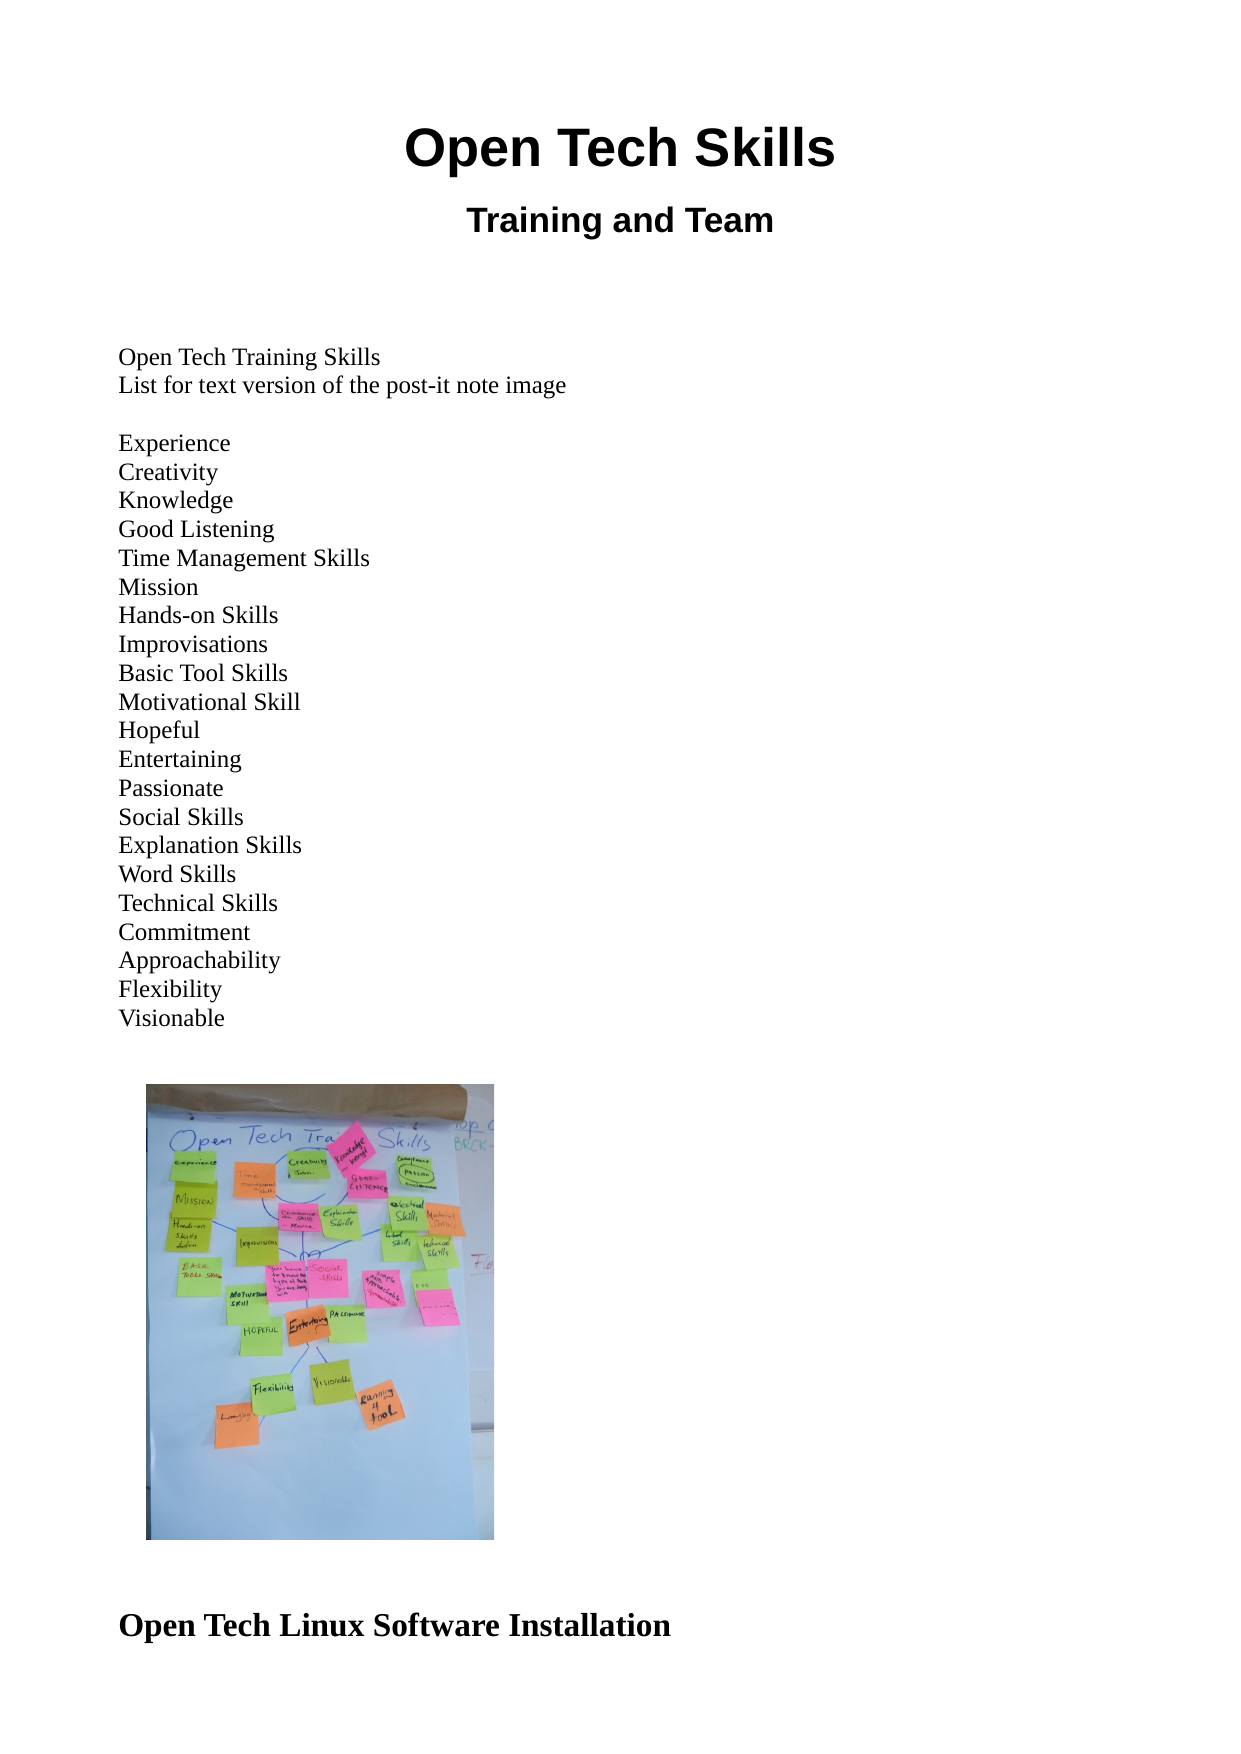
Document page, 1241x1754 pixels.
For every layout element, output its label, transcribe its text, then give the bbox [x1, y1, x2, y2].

text Motivational Skill [118, 687, 1122, 715]
text Open Tech Training Skills [118, 342, 1122, 370]
text Knowledge [118, 485, 1122, 514]
text Commitment [118, 917, 1122, 945]
text Entertaining [118, 744, 1122, 773]
text Basic Tool Skills [118, 658, 1122, 687]
text Experience [118, 428, 1122, 457]
text Time Management Skills [118, 543, 1122, 572]
text Approachability [118, 945, 1122, 974]
text Mission [118, 572, 1122, 600]
text Open Tech Linux Software Installation [118, 1606, 1122, 1644]
text Explanation Skills [118, 830, 1122, 859]
text Good Listening [118, 514, 1122, 543]
text Improvisations [118, 629, 1122, 658]
text Creativity [118, 457, 1122, 485]
text Hopeful [118, 715, 1122, 744]
text Visionable [118, 1003, 1122, 1032]
text Technical Skills [118, 888, 1122, 917]
title Open Tech Skills Training and Team [118, 115, 1122, 240]
text Word Skills [118, 859, 1122, 888]
text List for text version of the post-it note image [118, 370, 1122, 399]
text Social Skills [118, 802, 1122, 830]
text Flexibility [118, 974, 1122, 1003]
text Passionate [118, 773, 1122, 802]
text Hands-on Skills [118, 600, 1122, 629]
